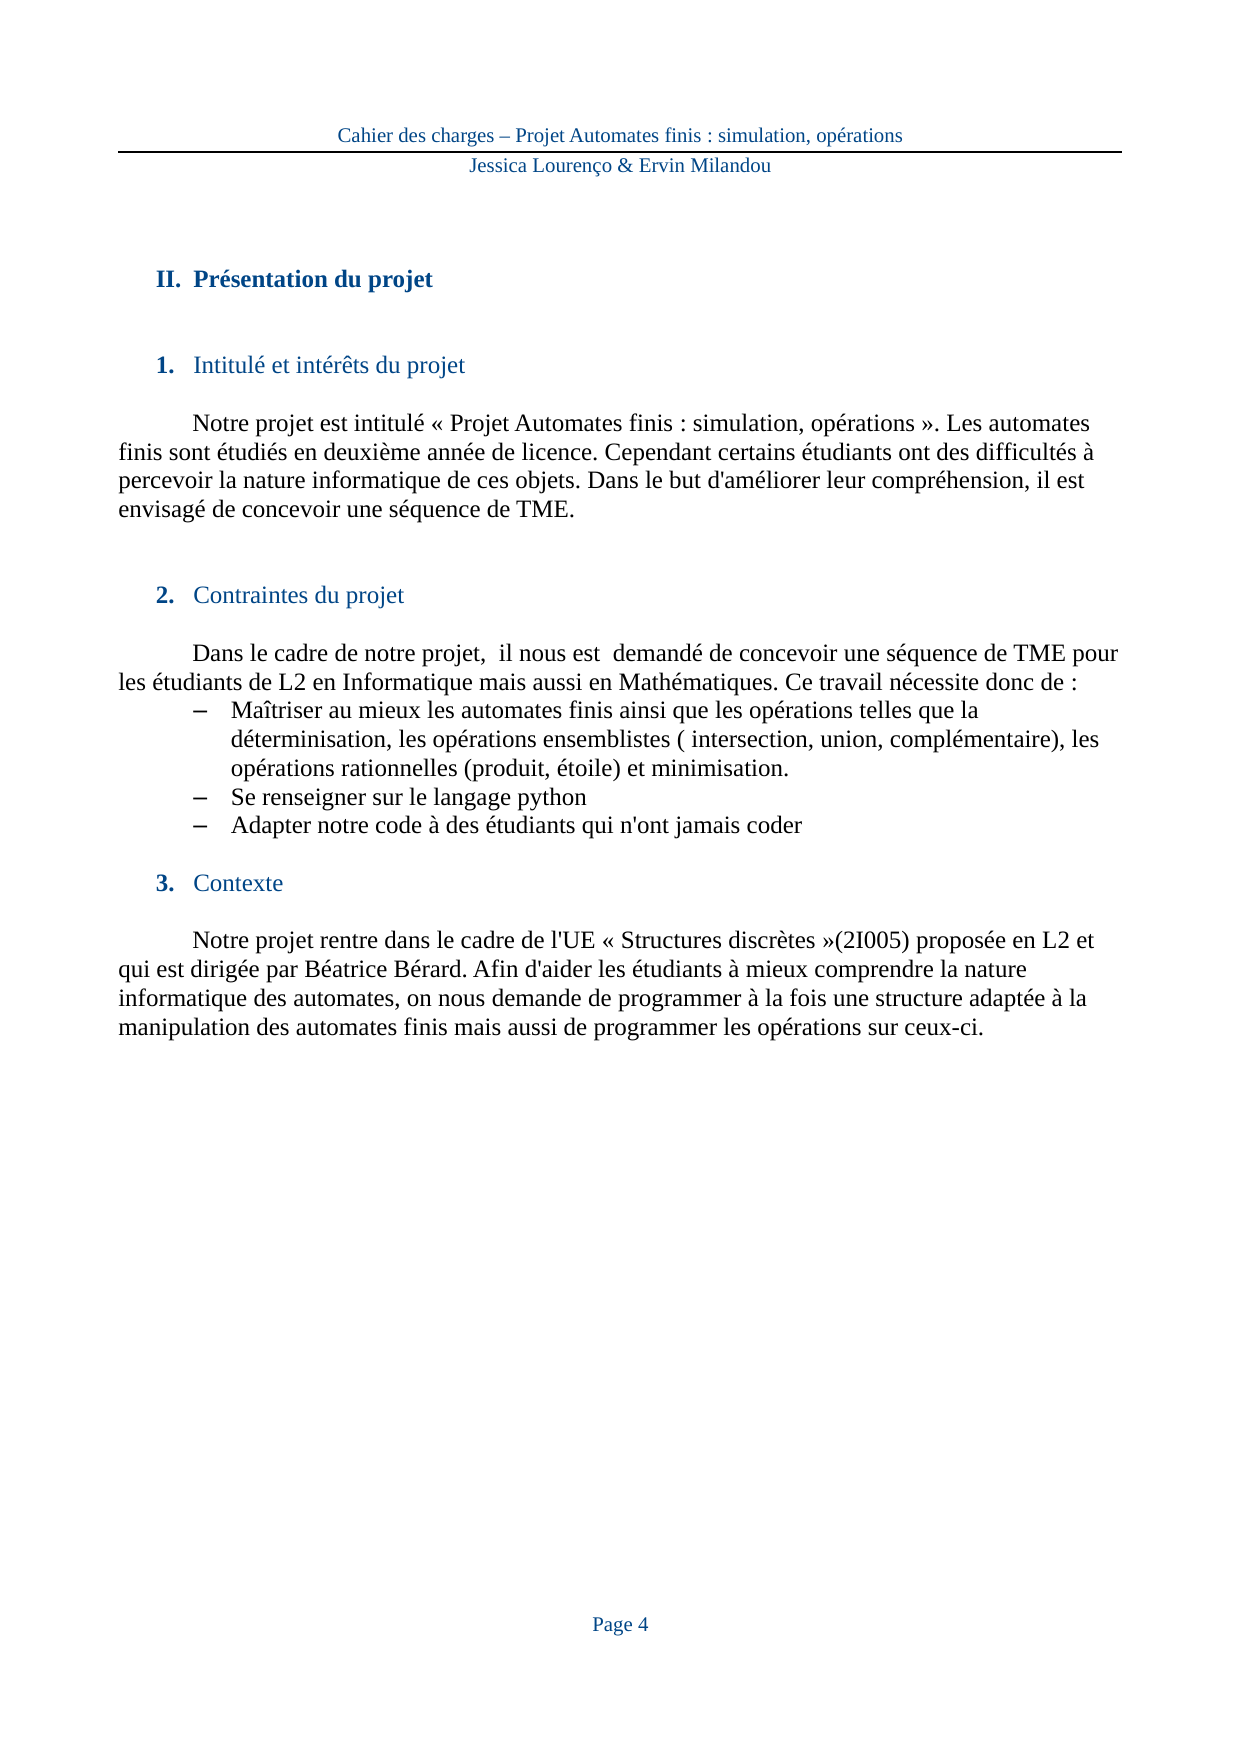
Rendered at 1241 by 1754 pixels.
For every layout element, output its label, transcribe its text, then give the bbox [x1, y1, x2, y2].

list Contexte [156, 868, 1122, 897]
list Maîtriser au mieux les automates finis ainsi que les opérations telles que la déterminisation, les opérations ensemblistes ( intersection, union, complémentaire), les opérations rationnelles (produit, étoile) et minimisation. [193, 695, 1122, 782]
text Notre projet rentre dans le cadre de l'UE « Structures discrètes »(2I005) proposée en L2 et qui est dirigée par Béatrice Bérard. Afin d'aider les étudiants à mieux comprendre la nature informatique des automates, on nous demande de programmer à la fois une structure adaptée à la manipulation des automates finis mais aussi de programmer les opérations sur ceux-ci. [118, 925, 1122, 1040]
list Intitulé et intérêts du projet [156, 350, 1122, 379]
text Notre projet est intitulé « Projet Automates finis : simulation, opérations ». Les automates finis sont étudiés en deuxième année de licence. Cependant certains étudiants ont des difficultés à percevoir la nature informatique de ces objets. Dans le but d'améliorer leur compréhension, il est envisagé de concevoir une séquence de TME. [118, 408, 1122, 523]
list Se renseigner sur le langage python [193, 782, 1122, 810]
list Présentation du projet [156, 264, 1122, 293]
list Adapter notre code à des étudiants qui n'ont jamais coder [193, 810, 1122, 839]
list Contraintes du projet [156, 580, 1122, 609]
text Dans le cadre de notre projet, il nous est demandé de concevoir une séquence de TME pour les étudiants de L2 en Informatique mais aussi en Mathématiques. Ce travail nécessite donc de : [118, 638, 1122, 695]
